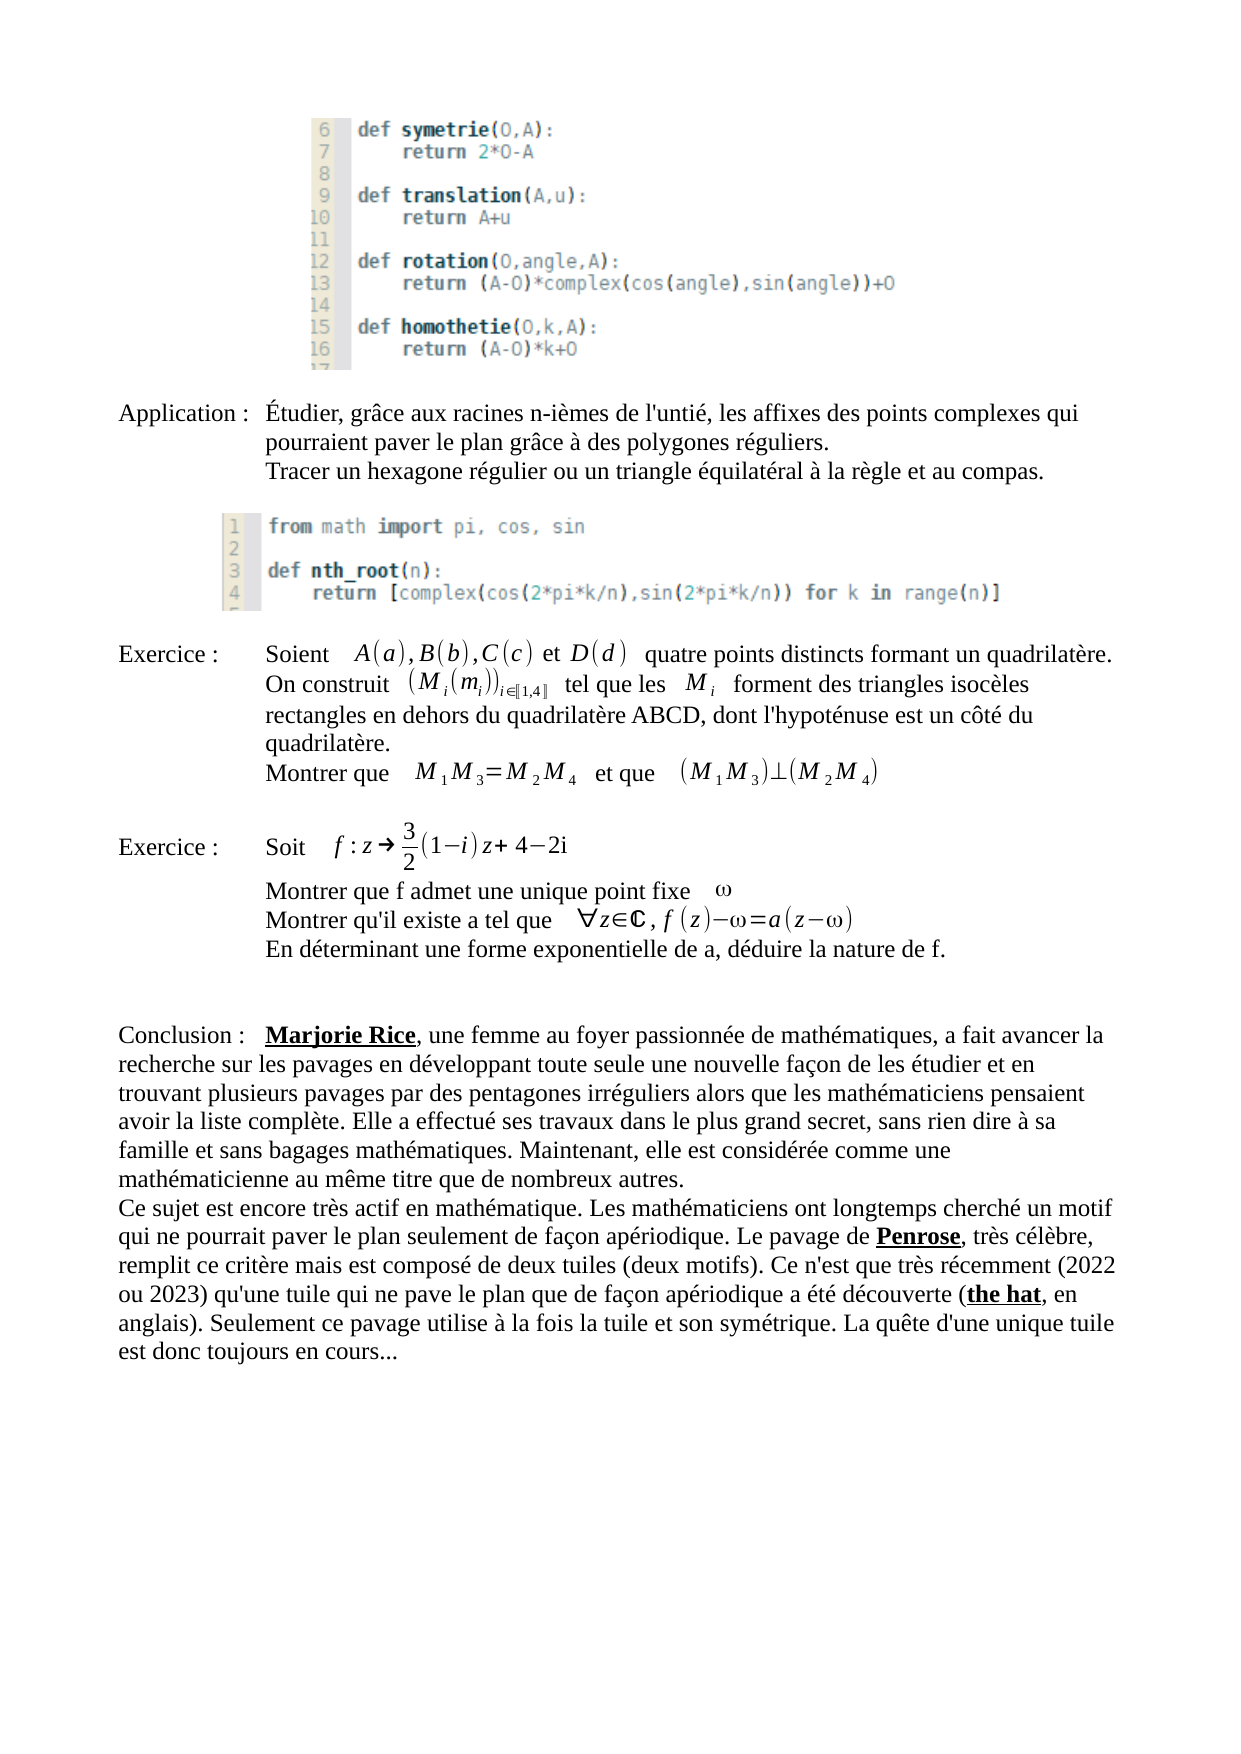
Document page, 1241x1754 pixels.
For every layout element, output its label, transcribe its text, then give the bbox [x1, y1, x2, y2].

text Application : Étudier, grâce aux racines n-ièmes de l'untié, les affixes des points complexes qui pourraient paver le plan grâce à des polygones réguliers. [118, 398, 1122, 456]
text Exercice : Soit [118, 817, 1122, 876]
text Montrer que f admet une unique point fixe [118, 876, 1122, 905]
text quadrilatère. [118, 728, 1122, 757]
text En déterminant une forme exponentielle de a, déduire la nature de f. [118, 934, 1122, 963]
text Exercice : Soient quatre points distincts formant un quadrilatère. [118, 639, 1122, 668]
text Montrer qu'il existe a tel que [118, 905, 1122, 934]
picture [311, 118, 929, 370]
text Ce sujet est encore très actif en mathématique. Les mathématiciens ont longtemps cherché un motif qui ne pourrait paver le plan seulement de façon apériodique. Le pavage de Penrose, très célèbre, remplit ce critère mais est composé de deux tuiles (deux motifs). Ce n'est que très récemment (2022 ou 2023) qu'une tuile qui ne pave le plan que de façon apériodique a été découverte (the hat, en anglais). Seulement ce pavage utilise à la fois la tuile et son symétrique. La quête d'une unique tuile est donc toujours en cours... [118, 1193, 1122, 1365]
text Tracer un hexagone régulier ou un triangle équilatéral à la règle et au compas. [118, 456, 1122, 485]
text Conclusion : Marjorie Rice, une femme au foyer passionnée de mathématiques, a fait avancer la recherche sur les pavages en développant toute seule une nouvelle façon de les étudier et en trouvant plusieurs pavages par des pentagones irréguliers alors que les mathématiciens pensaient avoir la liste complète. Elle a effectué ses travaux dans le plus grand secret, sans rien dire à sa famille et sans bagages mathématiques. Maintenant, elle est considérée comme une mathématicienne au même titre que de nombreux autres. [118, 1020, 1122, 1193]
text On construittel que lesforment des triangles isocèles rectangles en dehors du quadrilatère ABCD, dont l'hypoténuse est un côté du [118, 668, 1122, 728]
picture [221, 513, 1019, 611]
text Montrer que et que [118, 757, 1122, 789]
